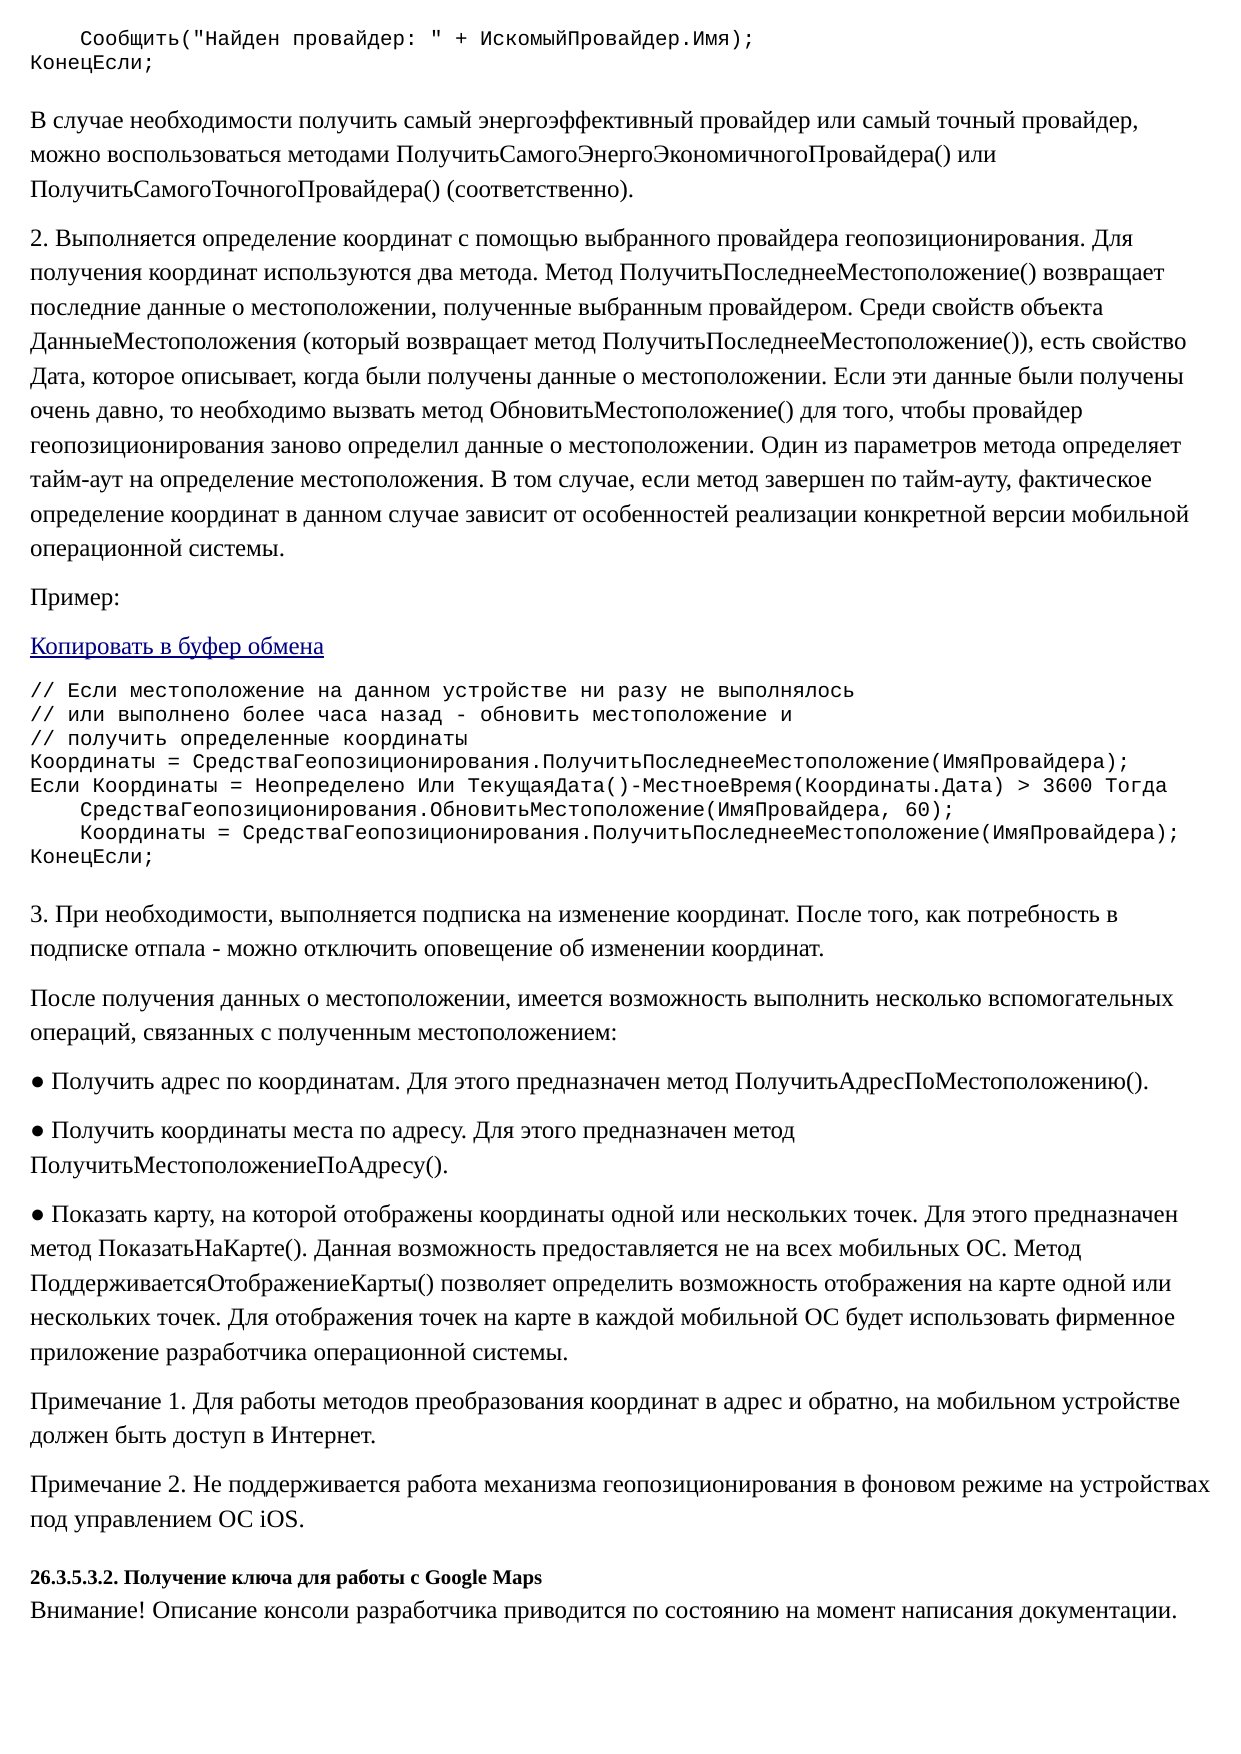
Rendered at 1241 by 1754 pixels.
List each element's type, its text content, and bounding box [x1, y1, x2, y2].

text Внимание! Описание консоли разработчика приводится по состоянию на момент написания документации. [30, 1596, 1211, 1624]
text СредстваГеопозиционирования.ОбновитьМестоположение(ИмяПровайдера, 60); [30, 799, 1211, 822]
text Копировать в буфер обмена [30, 631, 1211, 660]
text В случае необходимости получить самый энергоэффективный провайдер или самый точный провайдер, можно воспользоваться методами ПолучитьСамогоЭнергоЭкономичногоПровайдера() или ПолучитьСамогоТочногоПровайдера() (соответственно). [30, 105, 1211, 203]
text Координаты = СредстваГеопозиционирования.ПолучитьПоследнееМестоположение(ИмяПровайдера); [30, 822, 1211, 846]
text После получения данных о местоположении, имеется возможность выполнить несколько вспомогательных операций, связанных с полученным местоположением: [30, 983, 1211, 1046]
text Координаты = СредстваГеопозиционирования.ПолучитьПоследнееМестоположение(ИмяПровайдера); [30, 751, 1211, 775]
text // получить определенные координаты [30, 728, 1211, 751]
text КонецЕсли; [30, 846, 1211, 869]
text Сообщить("Найден провайдер: " + ИскомыйПровайдер.Имя); [30, 28, 1211, 52]
text Примечание 1. Для работы методов преобразования координат в адрес и обратно, на мобильном устройстве должен быть доступ в Интернет. [30, 1386, 1211, 1449]
text // или выполнено более часа назад - обновить местоположение и [30, 704, 1211, 728]
text 3. При необходимости, выполняется подписка на изменение координат. После того, как потребность в подписке отпала ‑ можно отключить оповещение об изменении координат. [30, 899, 1211, 962]
text // Если местоположение на данном устройстве ни разу не выполнялось [30, 680, 1211, 704]
text Пример: [30, 582, 1211, 611]
text ● Получить адрес по координатам. Для этого предназначен метод ПолучитьАдресПоМестоположению(). [30, 1066, 1211, 1095]
text Если Координаты = Неопределено Или ТекущаяДата()-МестноеВремя(Координаты.Дата) > 3600 Тогда [30, 775, 1211, 799]
text ● Получить координаты места по адресу. Для этого предназначен метод ПолучитьМестоположениеПоАдресу(). [30, 1115, 1211, 1178]
text Примечание 2. Не поддерживается работа механизма геопозиционирования в фоновом режиме на устройствах под управлением ОС iOS. [30, 1469, 1211, 1532]
subtitle 26.3.5.3.2. Получение ключа для работы с Google Maps [30, 1565, 1211, 1589]
text 2. Выполняется определение координат с помощью выбранного провайдера геопозиционирования. Для получения координат используются два метода. Метод ПолучитьПоследнееМестоположение() возвращает последние данные о местоположении, полученные выбранным провайдером. Среди свойств объекта ДанныеМестоположения (который возвращает метод ПолучитьПоследнееМестоположение()), есть свойство Дата, которое описывает, когда были получены данные о местоположении. Если эти данные были получены очень давно, то необходимо вызвать метод ОбновитьМестоположение() для того, чтобы провайдер геопозиционирования заново определил данные о местоположении. Один из параметров метода определяет тайм-аут на определение местоположения. В том случае, если метод завершен по тайм-ауту, фактическое определение координат в данном случае зависит от особенностей реализации конкретной версии мобильной операционной системы. [30, 223, 1211, 562]
text КонецЕсли; [30, 52, 1211, 75]
text ● Показать карту, на которой отображены координаты одной или нескольких точек. Для этого предназначен метод ПоказатьНаКарте(). Данная возможность предоставляется не на всех мобильных ОС. Метод ПоддерживаетсяОтображениеКарты() позволяет определить возможность отображения на карте одной или нескольких точек. Для отображения точек на карте в каждой мобильной ОС будет использовать фирменное приложение разработчика операционной системы. [30, 1199, 1211, 1365]
